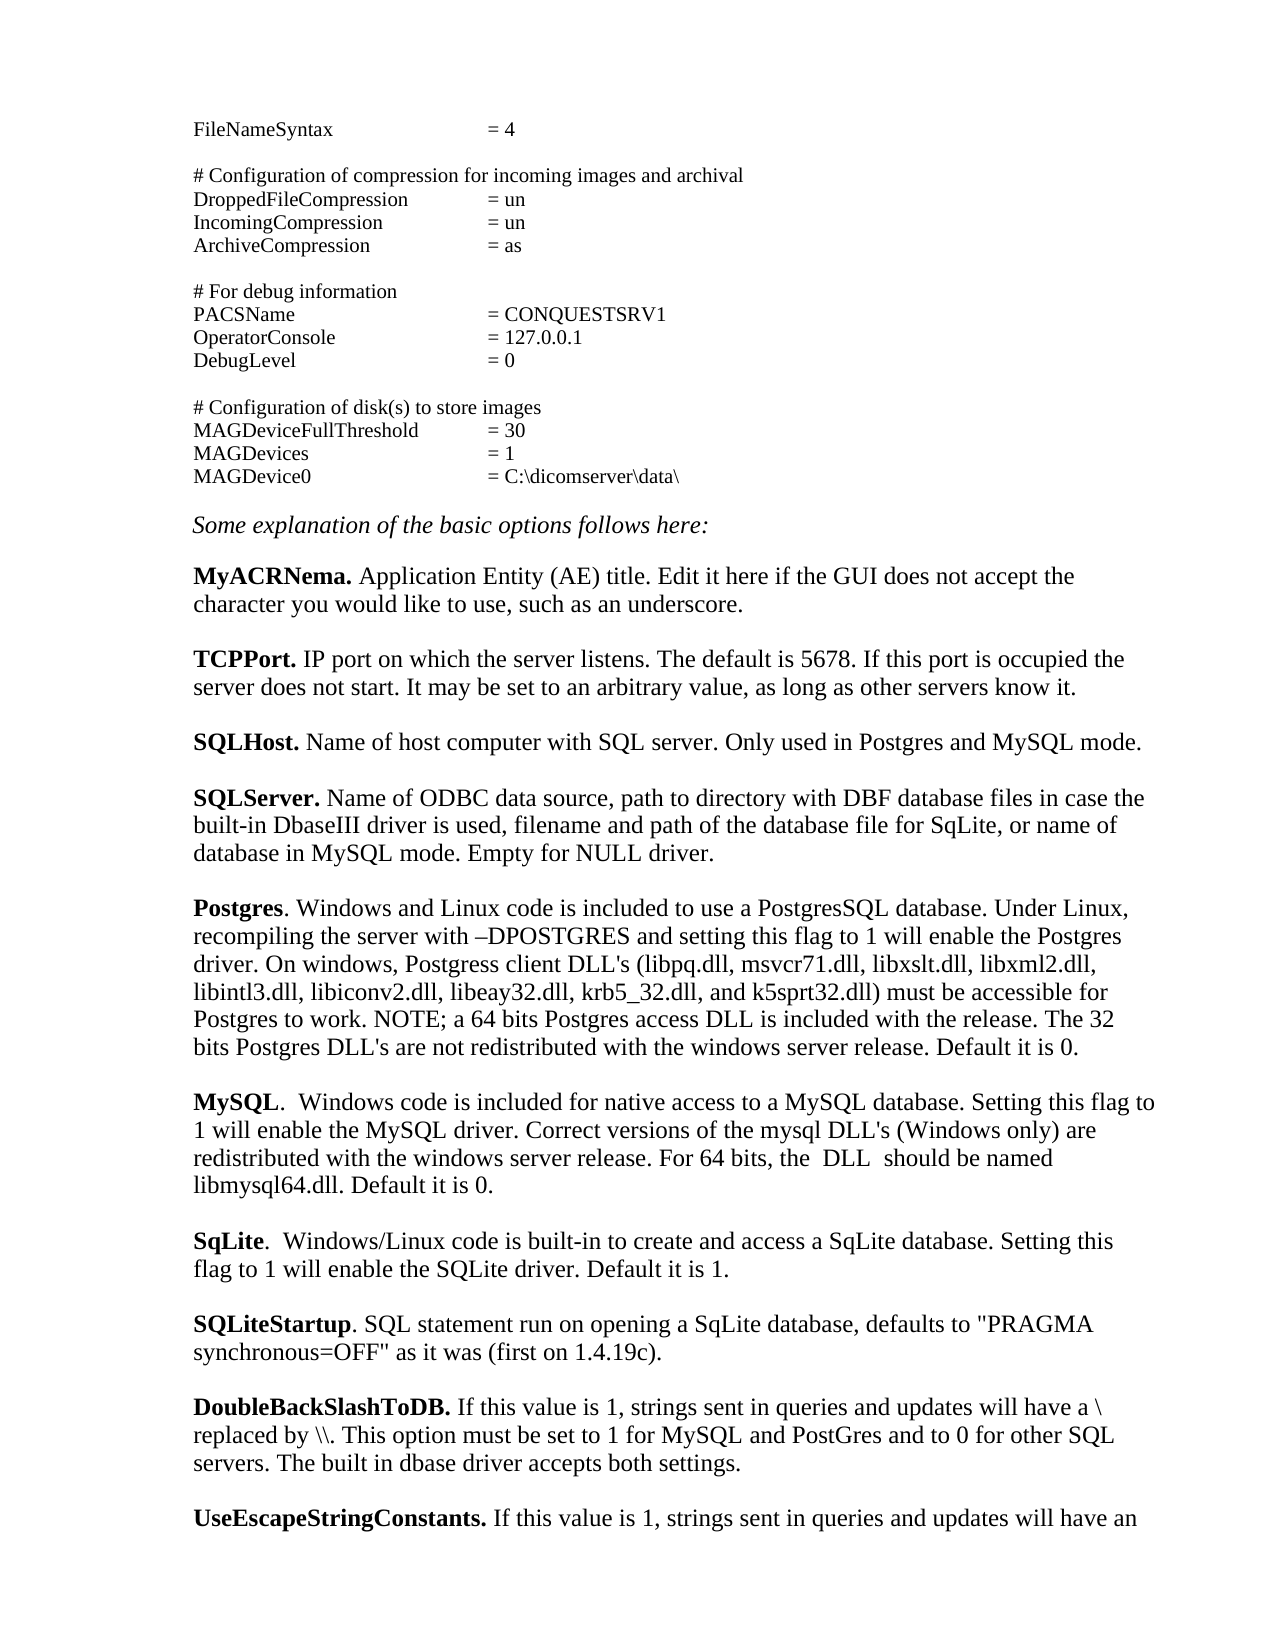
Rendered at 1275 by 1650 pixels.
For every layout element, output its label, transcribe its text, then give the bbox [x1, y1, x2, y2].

text MAGDeviceFullThreshold = 30 [118, 419, 1157, 442]
text FileNameSyntax = 4 [118, 118, 1157, 141]
text SQLiteStartup. SQL statement run on opening a SqLite database, defaults to "PRAGMA synchronous=OFF" as it was (first on 1.4.19c). [193, 1310, 1157, 1366]
text Some explanation of the basic options follows here: [118, 511, 1157, 539]
text DebugLevel = 0 [118, 349, 1157, 372]
text DoubleBackSlashToDB. If this value is 1, strings sent in queries and updates will have a \ replaced by \\. This option must be set to 1 for MySQL and PostGres and to 0 for other SQL servers. The built in dbase driver accepts both settings. [193, 1393, 1157, 1476]
text # For debug information [118, 280, 1157, 303]
text TCPPort. IP port on which the server listens. The default is 5678. If this port is occupied the server does not start. It may be set to an arbitrary value, as long as other servers know it. [193, 645, 1157, 701]
text MAGDevices = 1 [118, 442, 1157, 465]
text SqLite. Windows/Linux code is built-in to create and access a SqLite database. Setting this flag to 1 will enable the SQLite driver. Default it is 1. [193, 1227, 1157, 1282]
text MyACRNema. Application Entity (AE) title. Edit it here if the GUI does not accept the character you would like to use, such as an underscore. [193, 562, 1157, 617]
text UseEscapeStringConstants. If this value is 1, strings sent in queries and updates will have an [193, 1504, 1157, 1532]
text ArchiveCompression = as [118, 234, 1157, 257]
text IncomingCompression = un [118, 211, 1157, 234]
text Postgres. Windows and Linux code is included to use a PostgresSQL database. Under Linux, recompiling the server with –DPOSTGRES and setting this flag to 1 will enable the Postgres driver. On windows, Postgress client DLL's (libpq.dll, msvcr71.dll, libxslt.dll, libxml2.dll, libintl3.dll, libiconv2.dll, libeay32.dll, krb5_32.dll, and k5sprt32.dll) must be accessible for Postgres to work. NOTE; a 64 bits Postgres access DLL is included with the release. The 32 bits Postgres DLL's are not redistributed with the windows server release. Default it is 0. [193, 894, 1157, 1061]
text # Configuration of disk(s) to store images [118, 396, 1157, 419]
text # Configuration of compression for incoming images and archival [118, 164, 1157, 187]
text DroppedFileCompression = un [118, 187, 1157, 211]
text PACSName = CONQUESTSRV1 [118, 303, 1157, 326]
text MySQL. Windows code is included for native access to a MySQL database. Setting this flag to 1 will enable the MySQL driver. Correct versions of the mysql DLL's (Windows only) are redistributed with the windows server release. For 64 bits, the DLL should be named libmysql64.dll. Default it is 0. [193, 1088, 1157, 1199]
text SQLHost. Name of host computer with SQL server. Only used in Postgres and MySQL mode. [193, 728, 1157, 756]
text OperatorConsole = 127.0.0.1 [118, 326, 1157, 349]
text MAGDevice0 = C:\dicomserver\data\ [118, 465, 1157, 488]
text SQLServer. Name of ODBC data source, path to directory with DBF database files in case the built-in DbaseIII driver is used, filename and path of the database file for SqLite, or name of database in MySQL mode. Empty for NULL driver. [193, 784, 1157, 867]
